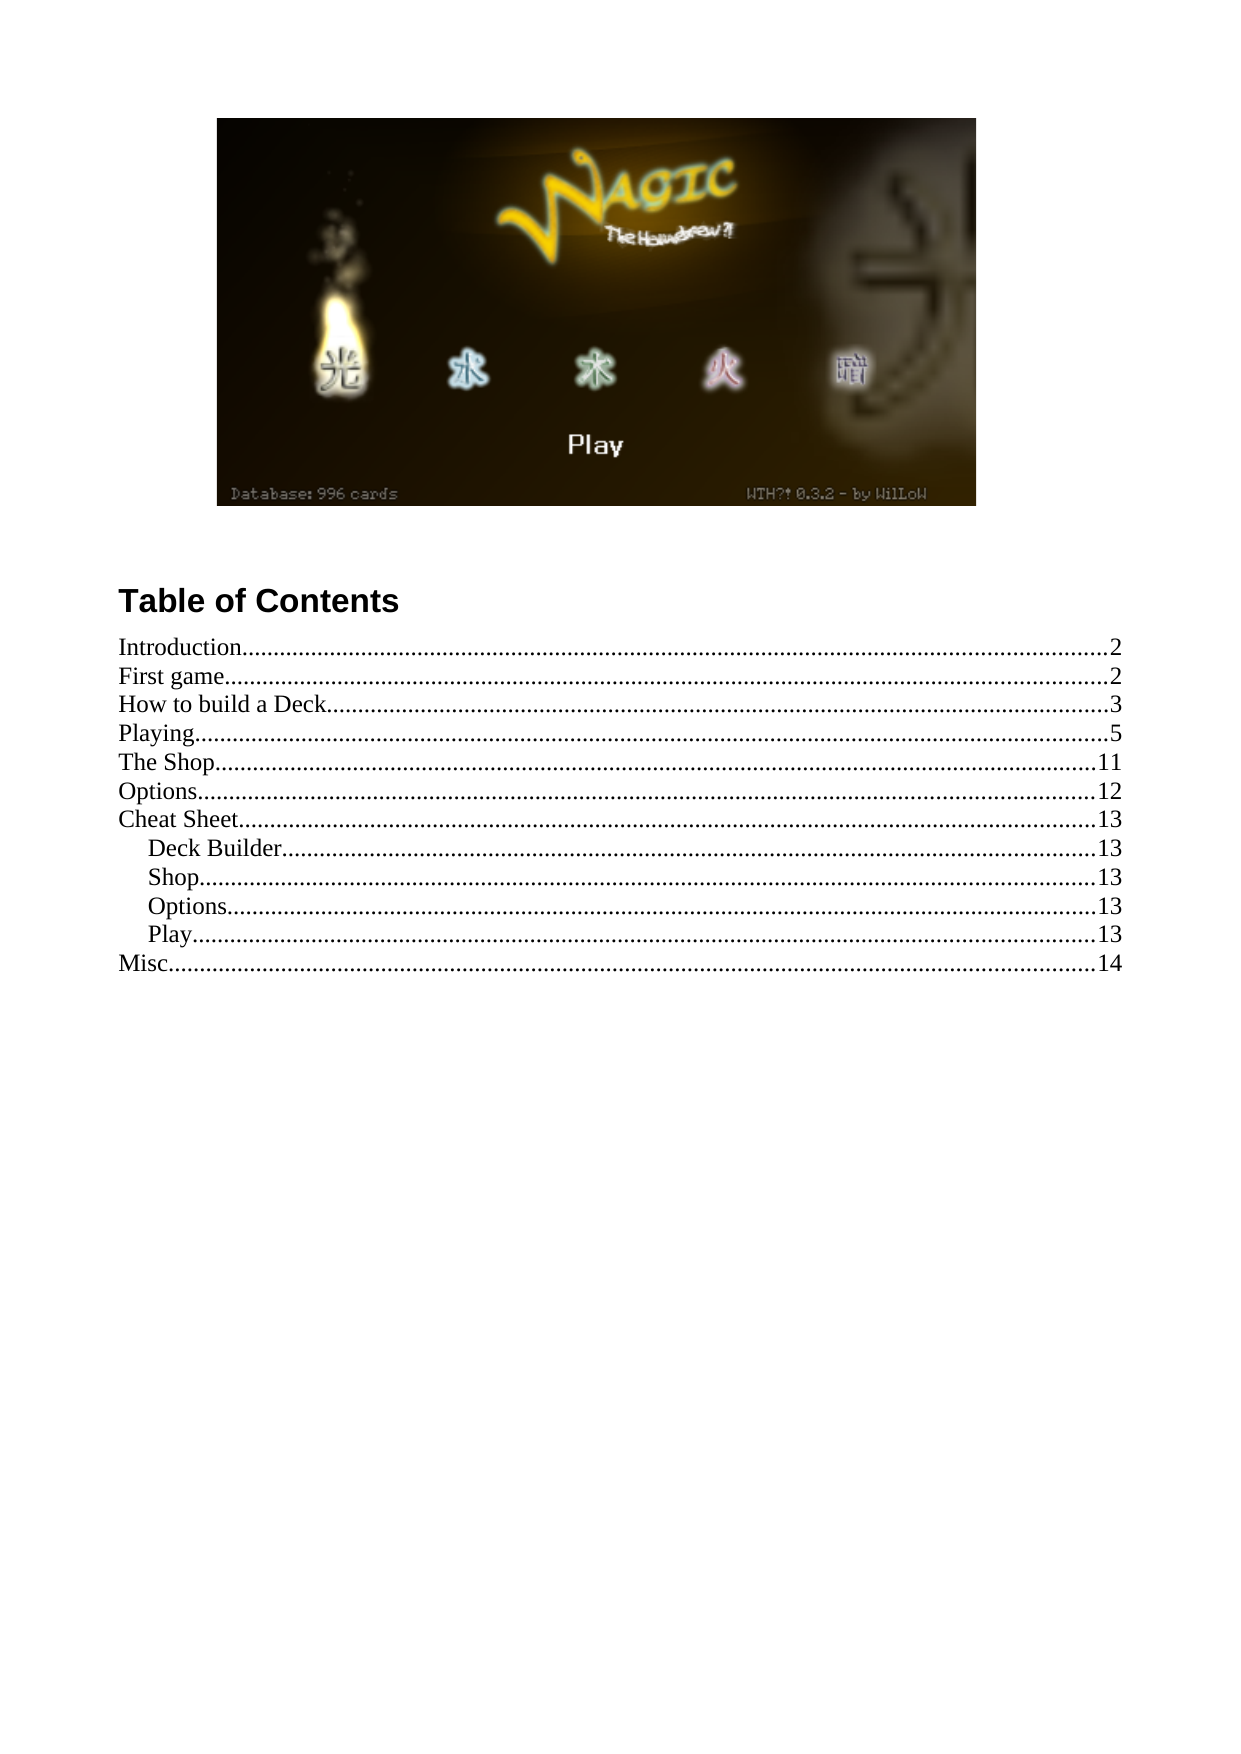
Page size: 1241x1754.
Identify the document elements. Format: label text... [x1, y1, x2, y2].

text Introduction 2 [118, 632, 1122, 661]
text Play 13 [148, 919, 1122, 948]
text Options 13 [148, 891, 1122, 919]
text Misc 14 [118, 948, 1122, 977]
subtitle Table of Contents [118, 581, 1122, 619]
text First game 2 [118, 661, 1122, 689]
text Cheat Sheet 13 [118, 804, 1122, 833]
text How to build a Deck 3 [118, 689, 1122, 718]
text Options 12 [118, 776, 1122, 804]
text Shop 13 [148, 862, 1122, 891]
text The Shop 11 [118, 747, 1122, 776]
text Deck Builder 13 [148, 833, 1122, 862]
text Playing 5 [118, 718, 1122, 747]
